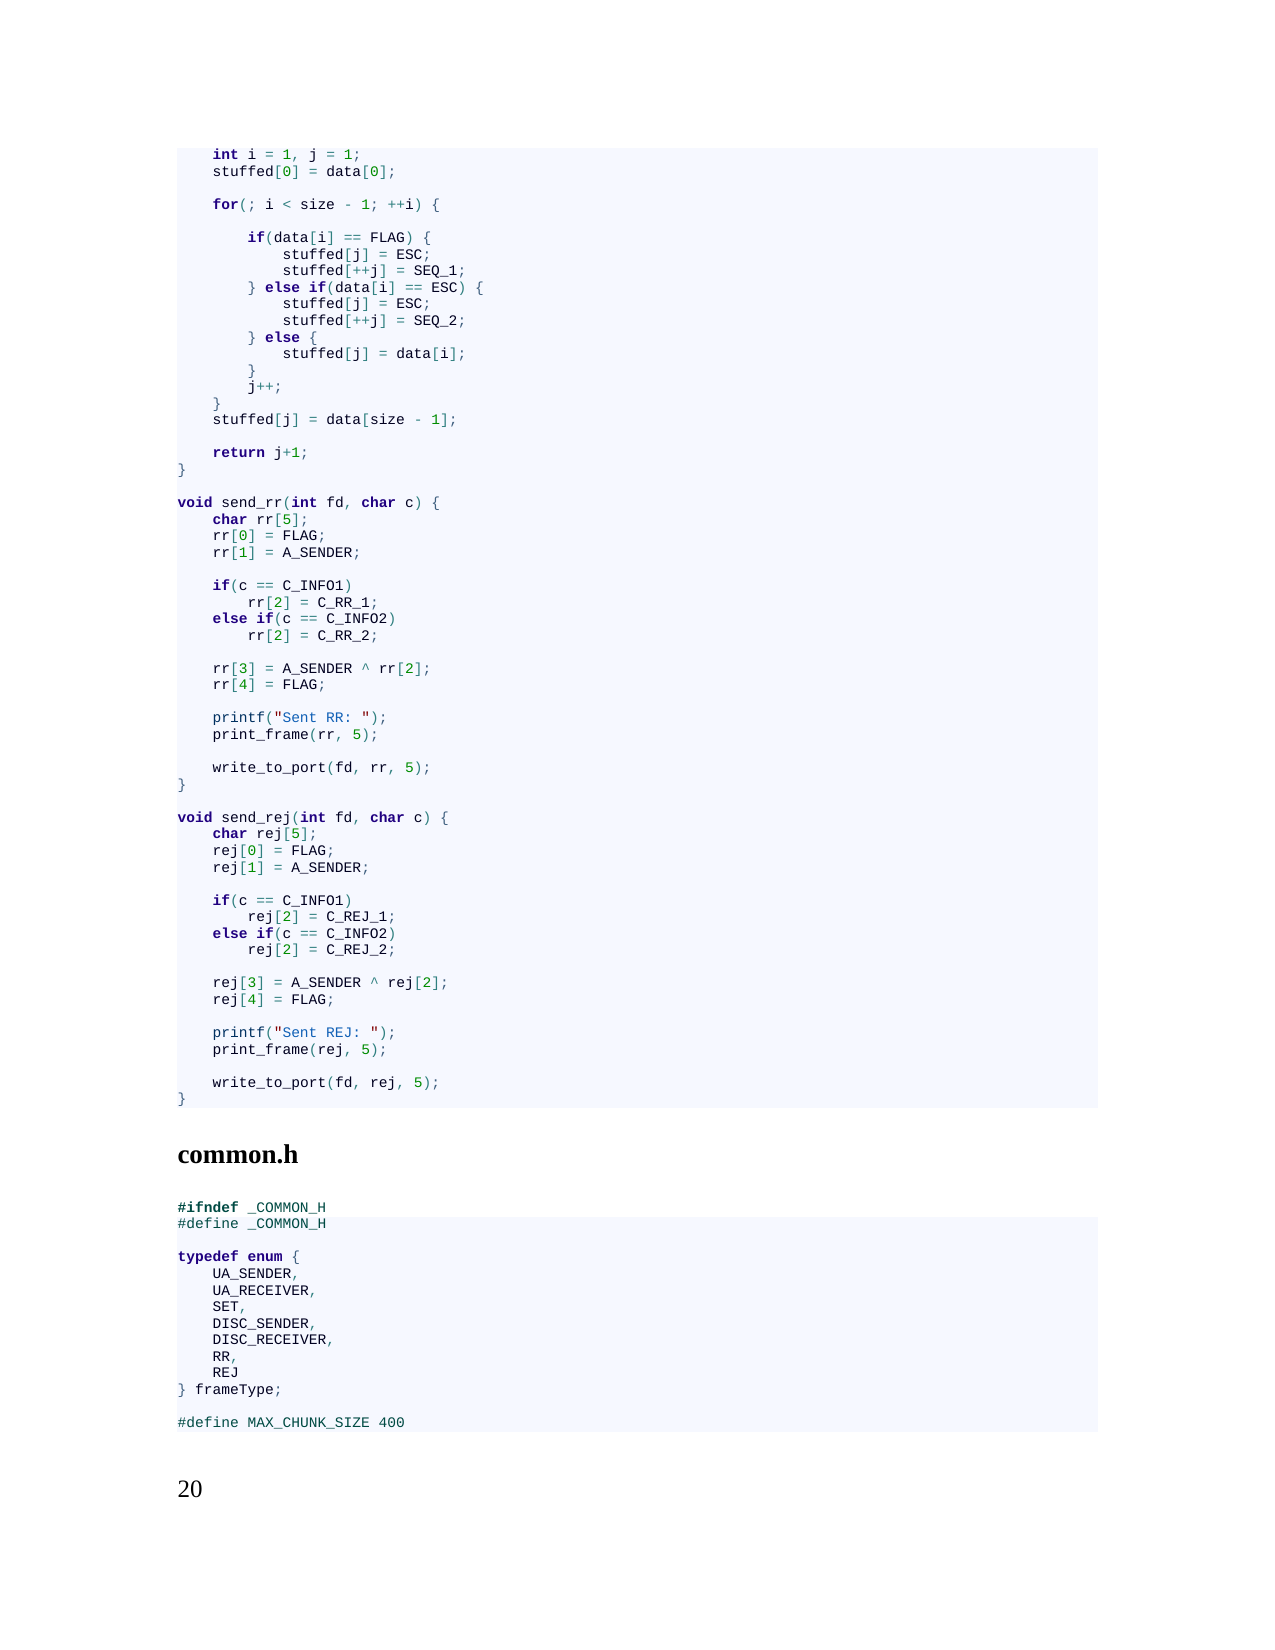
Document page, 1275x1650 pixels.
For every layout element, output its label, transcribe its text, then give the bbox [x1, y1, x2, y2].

text rej[1] = A_SENDER; [177, 860, 1098, 876]
text } [177, 777, 1098, 793]
text printf("Sent RR: "); [177, 711, 1098, 727]
text char rej[5]; [177, 827, 1098, 843]
text stuffed[++j] = SEQ_1; [177, 263, 1098, 280]
text if(c == C_INFO1) [177, 578, 1098, 595]
text write_to_port(fd, rej, 5); [177, 1075, 1098, 1092]
text rej[2] = C_REJ_2; [177, 943, 1098, 959]
text rr[1] = A_SENDER; [177, 545, 1098, 562]
text RR, [177, 1349, 1098, 1366]
text rej[2] = C_REJ_1; [177, 909, 1098, 926]
text typedef enum { [177, 1250, 1098, 1266]
text stuffed[j] = data[size - 1]; [177, 413, 1098, 429]
text } else { [177, 330, 1098, 346]
text void send_rr(int fd, char c) { [177, 495, 1098, 512]
text int i = 1, j = 1; [177, 148, 1098, 164]
text stuffed[j] = ESC; [177, 297, 1098, 313]
text void send_rej(int fd, char c) { [177, 810, 1098, 827]
text rr[3] = A_SENDER ^ rr[2]; [177, 661, 1098, 678]
text if(data[i] == FLAG) { [177, 230, 1098, 247]
text } [177, 363, 1098, 379]
text common.h [177, 1138, 1098, 1169]
text rej[4] = FLAG; [177, 992, 1098, 1009]
text rej[3] = A_SENDER ^ rej[2]; [177, 976, 1098, 992]
text char rr[5]; [177, 512, 1098, 528]
text print_frame(rr, 5); [177, 727, 1098, 744]
text #define MAX_CHUNK_SIZE 400 [177, 1415, 1098, 1432]
text UA_SENDER, [177, 1266, 1098, 1283]
text DISC_RECEIVER, [177, 1332, 1098, 1349]
text stuffed[0] = data[0]; [177, 164, 1098, 181]
text } [177, 462, 1098, 479]
text } [177, 396, 1098, 413]
text stuffed[j] = data[i]; [177, 346, 1098, 363]
text rr[2] = C_RR_1; [177, 595, 1098, 611]
text UA_RECEIVER, [177, 1283, 1098, 1299]
text } else if(data[i] == ESC) { [177, 280, 1098, 297]
text DISC_SENDER, [177, 1316, 1098, 1332]
text SET, [177, 1299, 1098, 1316]
text printf("Sent REJ: "); [177, 1025, 1098, 1042]
text stuffed[j] = ESC; [177, 247, 1098, 263]
text REJ [177, 1366, 1098, 1382]
text for(; i < size - 1; ++i) { [177, 197, 1098, 214]
text #ifndef _COMMON_H [177, 1200, 1098, 1217]
text rr[2] = C_RR_2; [177, 628, 1098, 644]
text else if(c == C_INFO2) [177, 926, 1098, 943]
text } frameType; [177, 1382, 1098, 1399]
text } [177, 1092, 1098, 1108]
text rr[0] = FLAG; [177, 528, 1098, 545]
text print_frame(rej, 5); [177, 1042, 1098, 1058]
text return j+1; [177, 446, 1098, 462]
text j++; [177, 379, 1098, 396]
text rr[4] = FLAG; [177, 678, 1098, 694]
text #define _COMMON_H [177, 1217, 1098, 1233]
text stuffed[++j] = SEQ_2; [177, 313, 1098, 330]
text write_to_port(fd, rr, 5); [177, 760, 1098, 777]
text if(c == C_INFO1) [177, 893, 1098, 909]
text rej[0] = FLAG; [177, 843, 1098, 860]
text else if(c == C_INFO2) [177, 611, 1098, 628]
